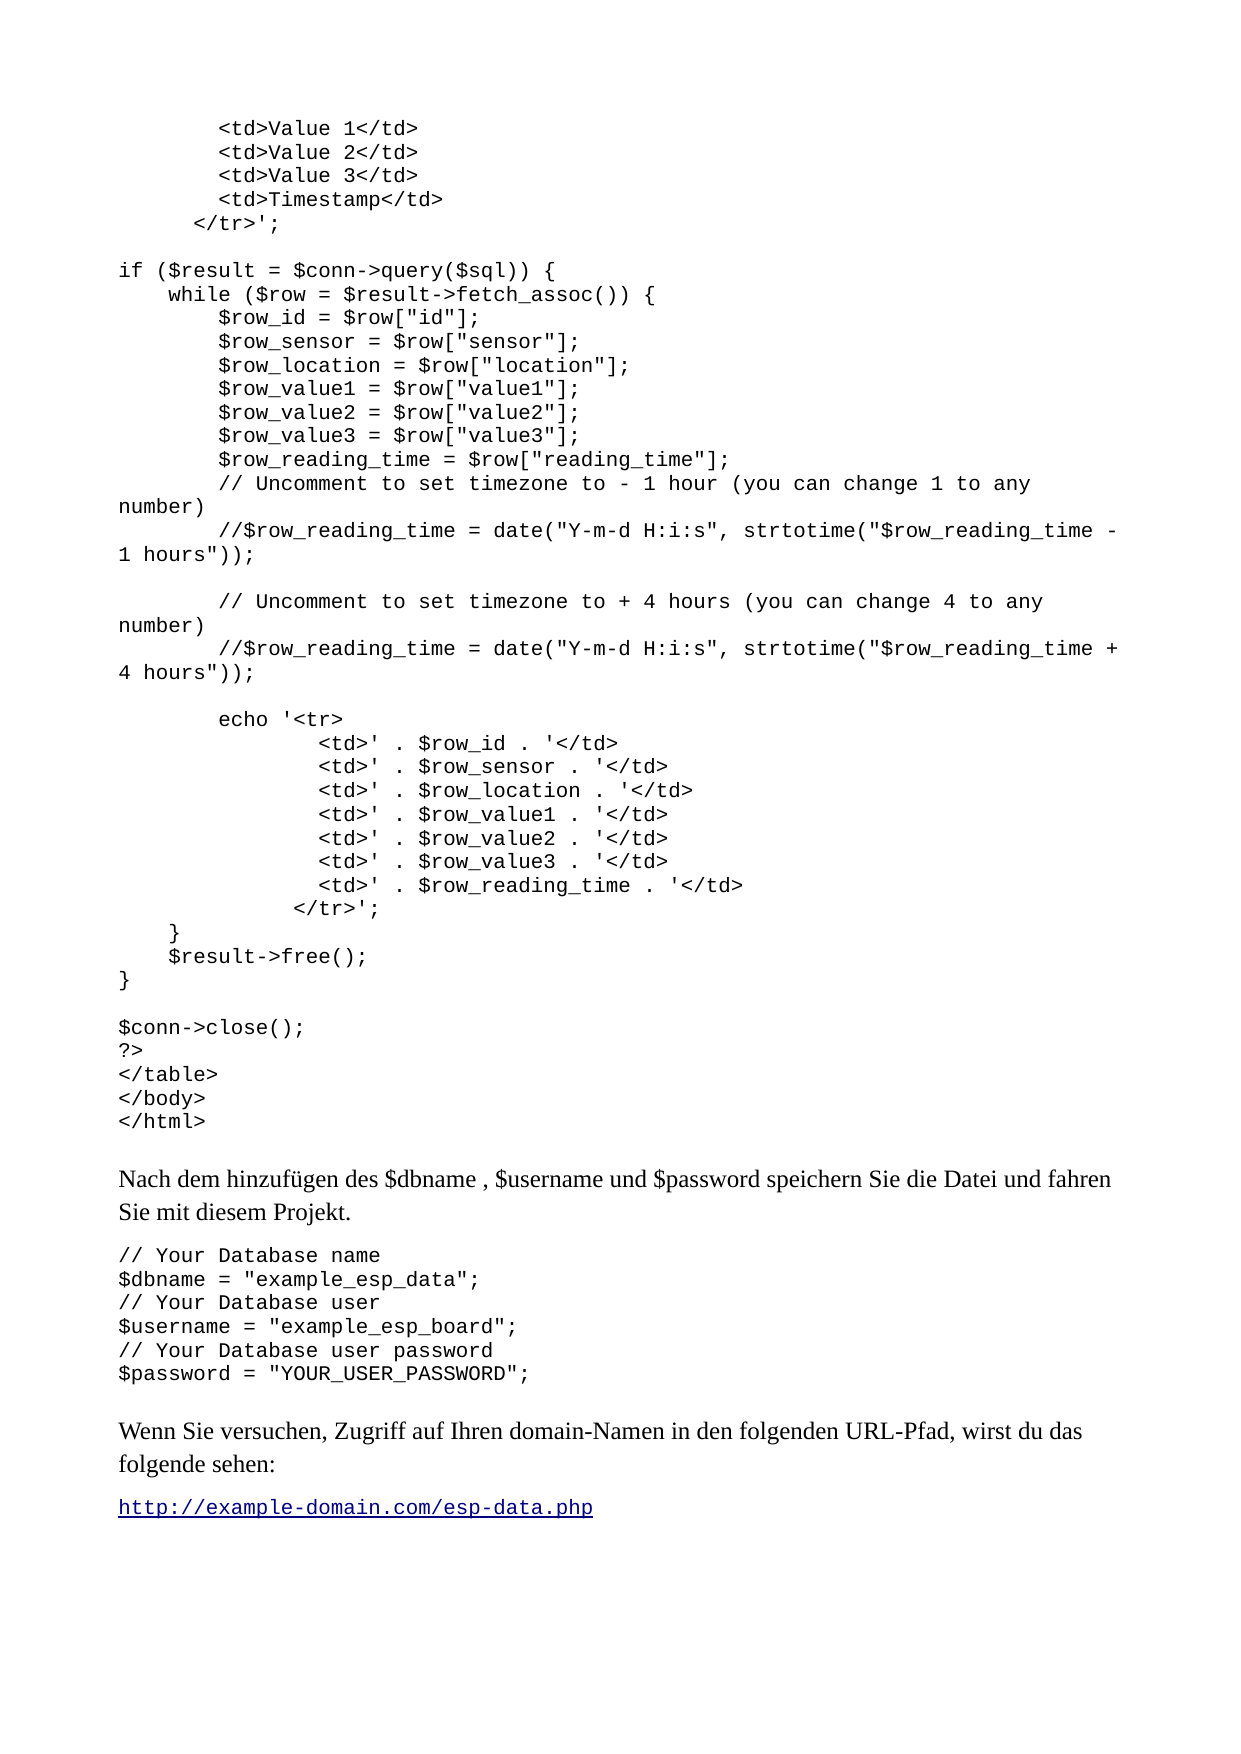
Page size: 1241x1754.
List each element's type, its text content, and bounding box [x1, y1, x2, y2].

text <td>' . $row_sensor . '</td> [118, 757, 1122, 780]
text $row_sensor = $row["sensor"]; [118, 331, 1122, 354]
text //$row_reading_time = date("Y-m-d H:i:s", strtotime("$row_reading_time + 4 hours")); [118, 638, 1122, 686]
text $result->free(); [118, 946, 1122, 969]
text <td>Value 3</td> [118, 165, 1122, 189]
text // Your Database user [118, 1292, 1122, 1316]
text </tr>'; [118, 898, 1122, 922]
text <td>' . $row_location . '</td> [118, 780, 1122, 804]
text <td>Value 1</td> [118, 118, 1122, 142]
text <td>Timestamp</td> [118, 189, 1122, 213]
text // Your Database user password [118, 1339, 1122, 1363]
text $row_id = $row["id"]; [118, 307, 1122, 331]
text http://example-domain.com/esp-data.php [118, 1497, 1122, 1521]
text </html> [118, 1111, 1122, 1135]
text echo '<tr> [118, 709, 1122, 733]
text $row_value3 = $row["value3"]; [118, 426, 1122, 449]
text </table> [118, 1064, 1122, 1088]
text // Uncomment to set timezone to - 1 hour (you can change 1 to any number) [118, 473, 1122, 520]
text } [118, 969, 1122, 993]
text } [118, 922, 1122, 946]
text $dbname = "example_esp_data"; [118, 1269, 1122, 1292]
text <td>' . $row_id . '</td> [118, 733, 1122, 757]
text $username = "example_esp_board"; [118, 1316, 1122, 1339]
text $row_reading_time = $row["reading_time"]; [118, 449, 1122, 473]
text <td>' . $row_value2 . '</td> [118, 827, 1122, 851]
text $row_value1 = $row["value1"]; [118, 378, 1122, 402]
text //$row_reading_time = date("Y-m-d H:i:s", strtotime("$row_reading_time - 1 hours")); [118, 520, 1122, 567]
text $row_value2 = $row["value2"]; [118, 402, 1122, 426]
text </body> [118, 1088, 1122, 1111]
text if ($result = $conn->query($sql)) { [118, 260, 1122, 284]
text while ($row = $result->fetch_assoc()) { [118, 284, 1122, 307]
text $row_location = $row["location"]; [118, 354, 1122, 378]
text </tr>'; [118, 213, 1122, 236]
text Wenn Sie versuchen, Zugriff auf Ihren domain-Namen in den folgenden URL-Pfad, wirst du das folgende sehen: [118, 1416, 1122, 1478]
text <td>' . $row_value1 . '</td> [118, 804, 1122, 827]
text // Your Database name [118, 1245, 1122, 1269]
text <td>' . $row_reading_time . '</td> [118, 875, 1122, 898]
text $password = "YOUR_USER_PASSWORD"; [118, 1363, 1122, 1387]
text $conn->close(); [118, 1017, 1122, 1040]
text <td>Value 2</td> [118, 142, 1122, 165]
text Nach dem hinzufügen des $dbname , $username und $password speichern Sie die Datei und fahren Sie mit diesem Projekt. [118, 1164, 1122, 1226]
text ?> [118, 1040, 1122, 1064]
text <td>' . $row_value3 . '</td> [118, 851, 1122, 875]
text // Uncomment to set timezone to + 4 hours (you can change 4 to any number) [118, 591, 1122, 638]
